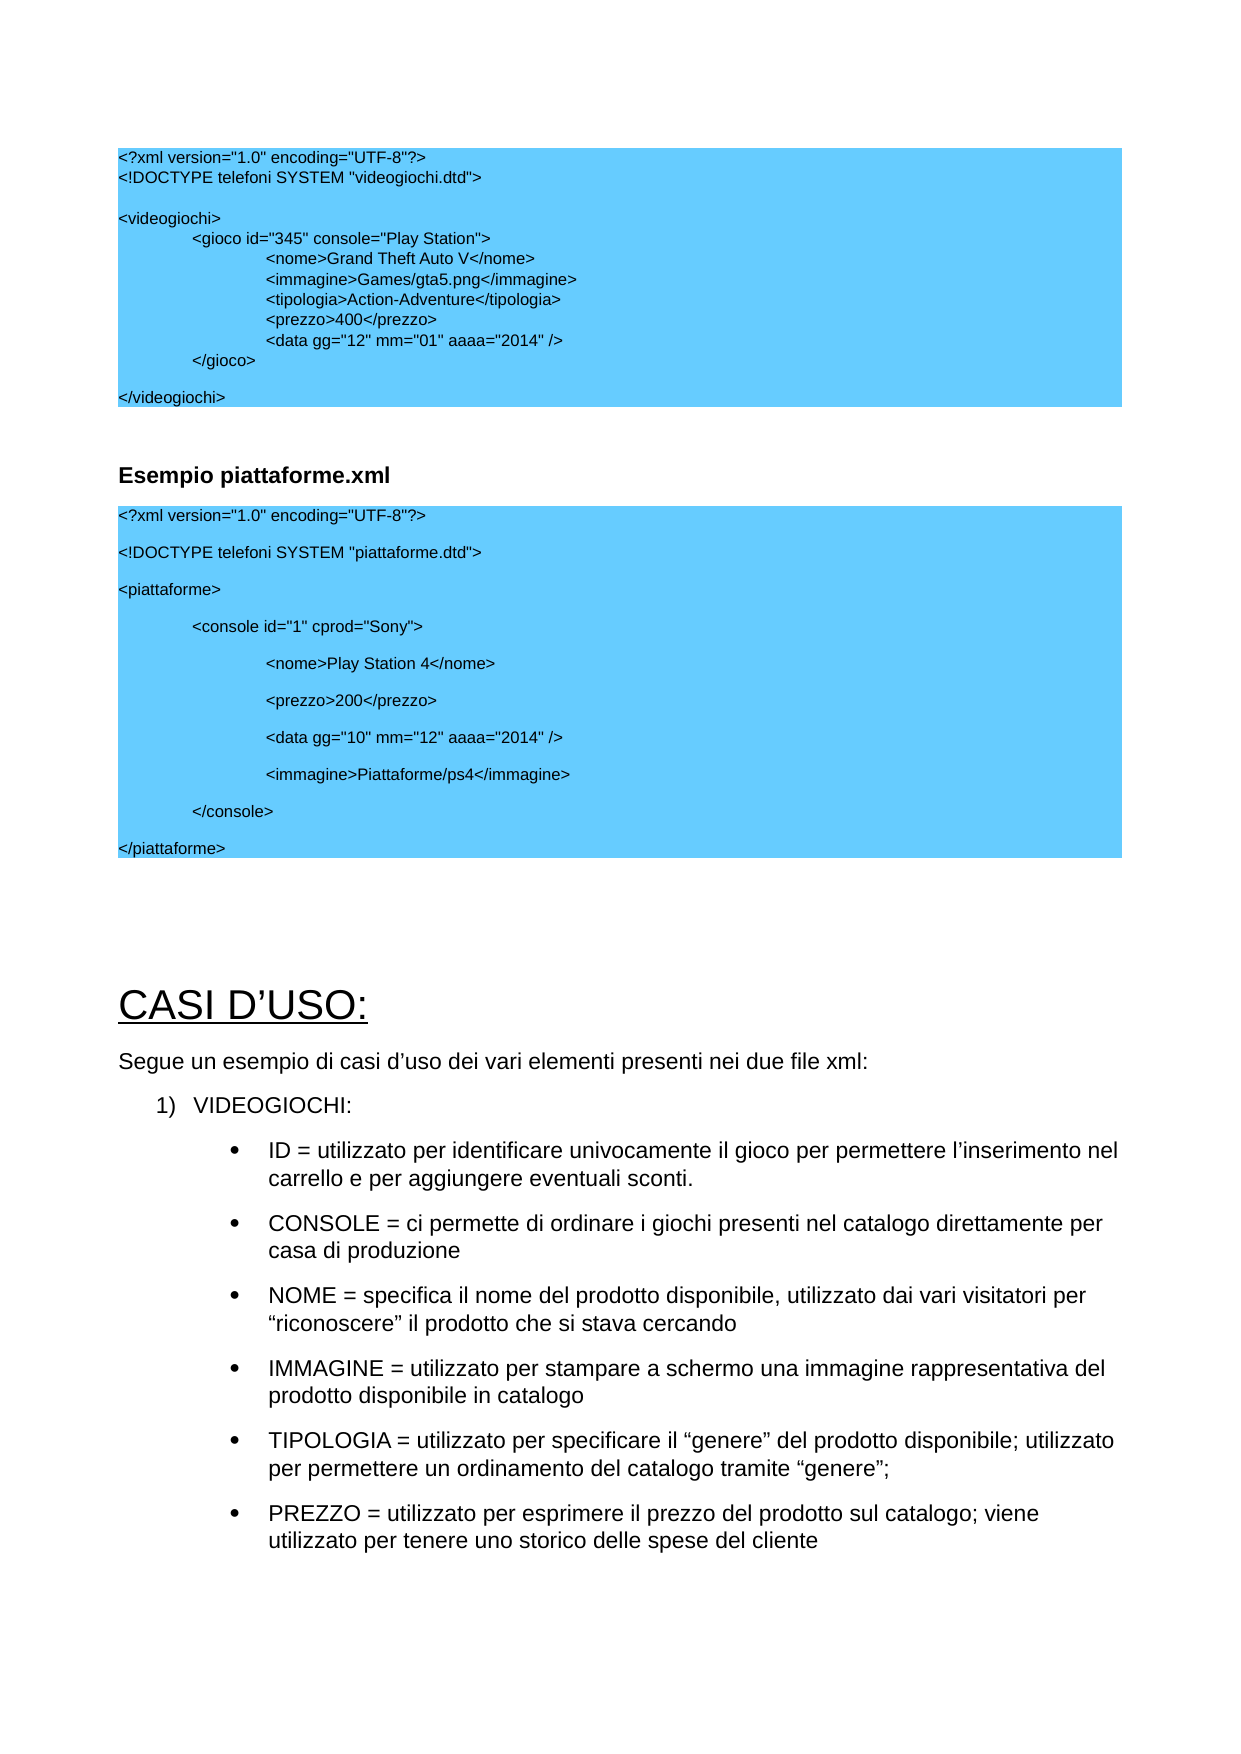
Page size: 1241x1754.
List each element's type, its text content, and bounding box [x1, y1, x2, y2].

text Segue un esempio di casi d’uso dei vari elementi presenti nei due file xml: [118, 1048, 1122, 1074]
list VIDEOGIOCHI: [156, 1092, 1122, 1119]
text </piattaforme> [118, 839, 1122, 858]
text <immagine>Piattaforme/ps4</immagine> [118, 765, 1122, 784]
text <!DOCTYPE telefoni SYSTEM "piattaforme.dtd"> [118, 543, 1122, 562]
list NOME = specifica il nome del prodotto disponibile, utilizzato dai vari visitatori per “riconoscere” il prodotto che si stava cercando [231, 1282, 1122, 1336]
text <piattaforme> [118, 580, 1122, 599]
text </console> [118, 802, 1122, 821]
list TIPOLOGIA = utilizzato per specificare il “genere” del prodotto disponibile; utilizzato per permettere un ordinamento del catalogo tramite “genere”; [231, 1427, 1122, 1481]
text <nome>Play Station 4</nome> [118, 654, 1122, 673]
text <?xml version="1.0" encoding="UTF-8"?> <!DOCTYPE telefoni SYSTEM "videogiochi.dtd"> <videogiochi> <gioco id="345" console="Play Station"> <nome>Grand Theft Auto V</nome> <immagine>Games/gta5.png</immagine> <tipologia>Action-Adventure</tipologia> <prezzo>400</prezzo> <data gg="12" mm="01" aaaa="2014" /> </gioco> [118, 148, 1122, 370]
list CONSOLE = ci permette di ordinare i giochi presenti nel catalogo direttamente per casa di produzione [231, 1209, 1122, 1264]
text </videogiochi> [118, 388, 1122, 407]
list ID = utilizzato per identificare univocamente il gioco per permettere l’inserimento nel carrello e per aggiungere eventuali sconti. [231, 1137, 1122, 1191]
text CASI D’USO: [118, 980, 1122, 1028]
list IMMAGINE = utilizzato per stampare a schermo una immagine rappresentativa del prodotto disponibile in catalogo [231, 1354, 1122, 1409]
list PREZZO = utilizzato per esprimere il prezzo del prodotto sul catalogo; viene utilizzato per tenere uno storico delle spese del cliente [231, 1499, 1122, 1554]
text <?xml version="1.0" encoding="UTF-8"?> [118, 506, 1122, 525]
text <console id="1" cprod="Sony"> [118, 617, 1122, 636]
text Esempio piattaforme.xml [118, 462, 1122, 488]
text <data gg="10" mm="12" aaaa="2014" /> [118, 728, 1122, 747]
text <prezzo>200</prezzo> [118, 691, 1122, 710]
